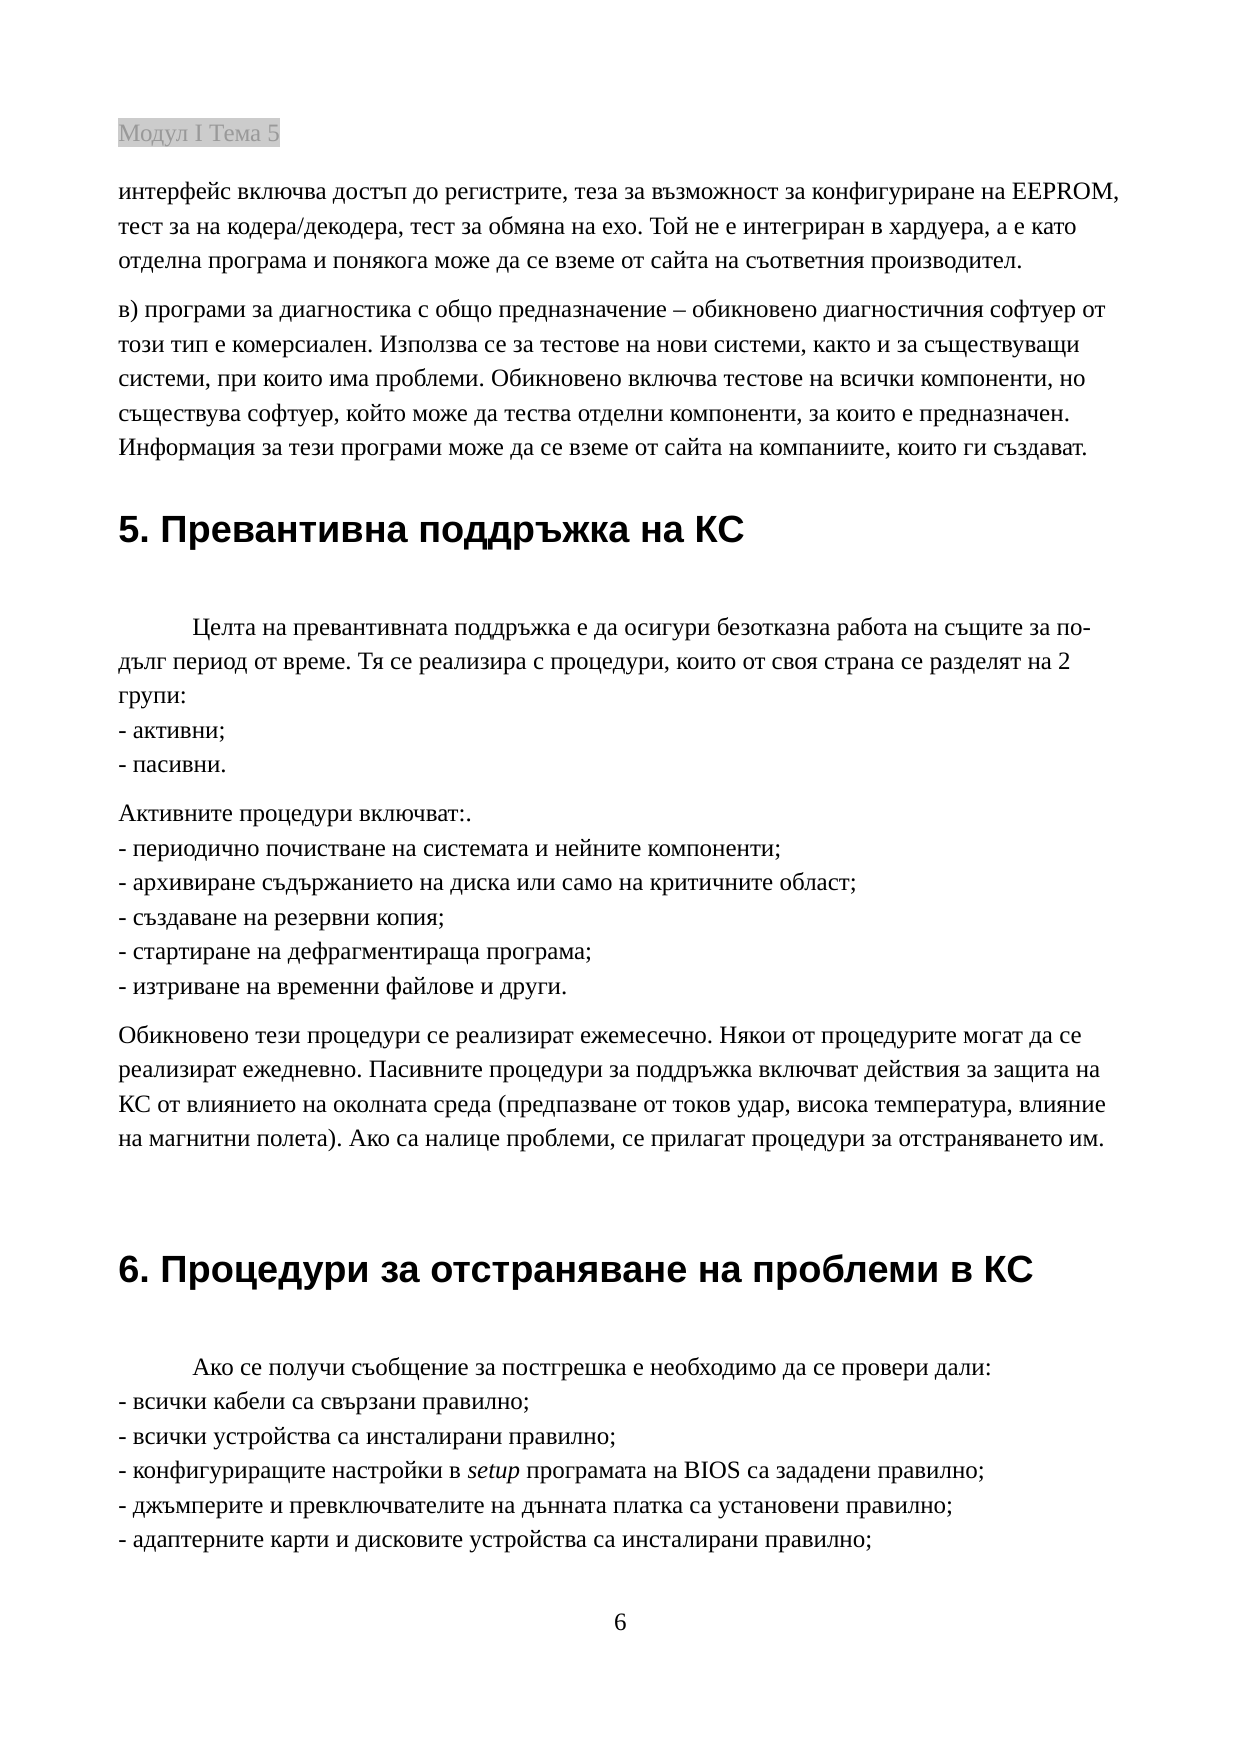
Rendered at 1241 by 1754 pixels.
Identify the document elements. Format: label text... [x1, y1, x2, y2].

text интерфейс включва достъп до регистрите, теза за възможност за конфигуриране на EEPROM, тест за на кодера/декодера, тест за обмяна на ехо. Той не е интегриран в хардуера, а е като отделна програма и понякога може да се вземе от сайта на съответния производител. [118, 176, 1122, 274]
text Активните процедури включват:. - периодично почистване на системата и нейните компоненти; - архивиране съдържанието на диска или само на критичните област; - създаване на резервни копия; - стартиране на дефрагментираща програма; - изтриване на временни файлове и други. [118, 798, 1122, 1000]
text Обикновено тези процедури се реализират ежемесечно. Някои от процедурите могат да се реализират ежедневно. Пасивните процедури за поддръжка включват действия за защита на КС от влиянието на околната среда (предпазване от токов удар, висока температура, влияние на магнитни полета). Ако са налице проблеми, се прилагат процедури за отстраняването им. [118, 1020, 1122, 1152]
text Ако се получи съобщение за постгрешка е необходимо да се провери дали: - всички кабели са свързани правилно; - всички устройства са инсталирани правилно; - конфигуриращите настройки в setup програмата на BIOS са зададени правилно; - джъмперите и превключвателите на дънната платка са установени правилно; - адаптерните карти и дисковите устройства са инсталирани правилно; [118, 1352, 1122, 1553]
subtitle 5. Превантивна поддръжка на КС [118, 506, 1122, 550]
text в) програми за диагностика с общо предназначение – обикновено диагностичния софтуер от този тип е комерсиален. Използва се за тестове на нови системи, както и за съществуващи системи, при които има проблеми. Обикновено включва тестове на всички компоненти, но съществува софтуер, който може да тества отделни компоненти, за които е предназначен. Информация за тези програми може да се вземе от сайта на компаниите, които ги създават. [118, 294, 1122, 461]
subtitle 6. Процедури за отстраняване на проблеми в КС [118, 1247, 1122, 1290]
text Целта на превантивната поддръжка е да осигури безотказна работа на същите за по-дълг период от време. Тя се реализира с процедури, които от своя страна се разделят на 2 групи: - активни; - пасивни. [118, 612, 1122, 778]
